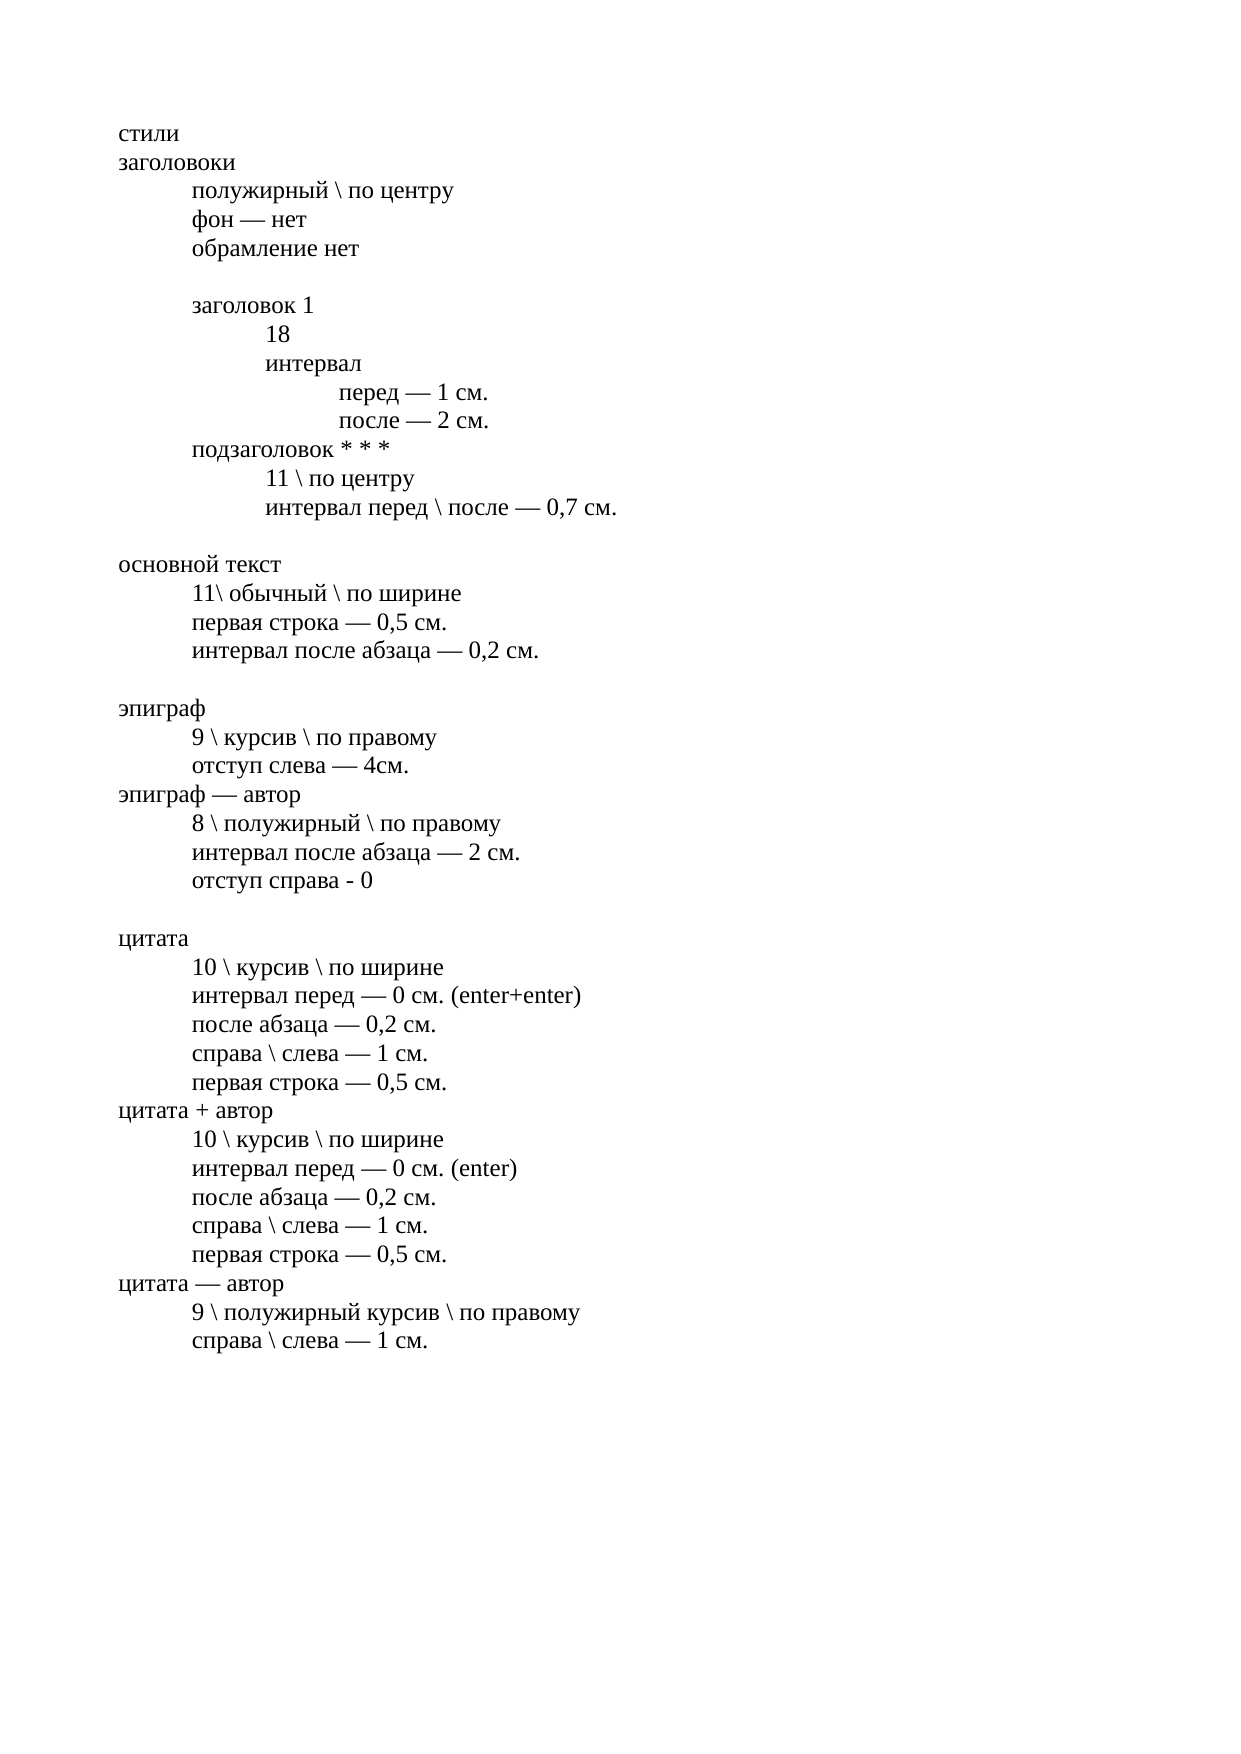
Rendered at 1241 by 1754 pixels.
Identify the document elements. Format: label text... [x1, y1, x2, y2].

text отступ справа - 0 [118, 866, 1122, 894]
text 11\ обычный \ по ширине [118, 578, 1122, 607]
text интервал перед — 0 см. (enter+enter) [118, 981, 1122, 1009]
text стили [118, 118, 1122, 147]
text эпиграф [118, 693, 1122, 722]
text интервал [118, 348, 1122, 377]
text отступ слева — 4см. [118, 751, 1122, 779]
text справа \ слева — 1 см. [118, 1326, 1122, 1354]
text справа \ слева — 1 см. [118, 1038, 1122, 1067]
text цитата [118, 923, 1122, 952]
text основной текст [118, 549, 1122, 578]
text 18 [118, 319, 1122, 348]
text справа \ слева — 1 см. [118, 1211, 1122, 1239]
text интервал после абзаца — 0,2 см. [118, 636, 1122, 664]
text после — 2 см. [118, 406, 1122, 434]
text эпиграф — автор [118, 779, 1122, 808]
text 9 \ полужирный курсив \ по правому [118, 1297, 1122, 1326]
text 10 \ курсив \ по ширине [118, 952, 1122, 981]
text полужирный \ по центру [118, 176, 1122, 204]
text заголовоки [118, 147, 1122, 176]
text 9 \ курсив \ по правому [118, 722, 1122, 751]
text первая строка — 0,5 см. [118, 1239, 1122, 1268]
text цитата — автор [118, 1268, 1122, 1297]
text интервал после абзаца — 2 см. [118, 837, 1122, 866]
text заголовок 1 [118, 291, 1122, 319]
text первая строка — 0,5 см. [118, 1067, 1122, 1096]
text интервал перед — 0 см. (enter) [118, 1153, 1122, 1182]
text интервал перед \ после — 0,7 см. [118, 492, 1122, 521]
text подзаголовок * * * [118, 434, 1122, 463]
text 8 \ полужирный \ по правому [118, 808, 1122, 837]
text после абзаца — 0,2 см. [118, 1182, 1122, 1211]
text обрамление нет [118, 233, 1122, 262]
text цитата + автор [118, 1096, 1122, 1124]
text 10 \ курсив \ по ширине [118, 1124, 1122, 1153]
text после абзаца — 0,2 см. [118, 1009, 1122, 1038]
text фон — нет [118, 204, 1122, 233]
text 11 \ по центру [118, 463, 1122, 492]
text первая строка — 0,5 см. [118, 607, 1122, 636]
text перед — 1 см. [118, 377, 1122, 406]
